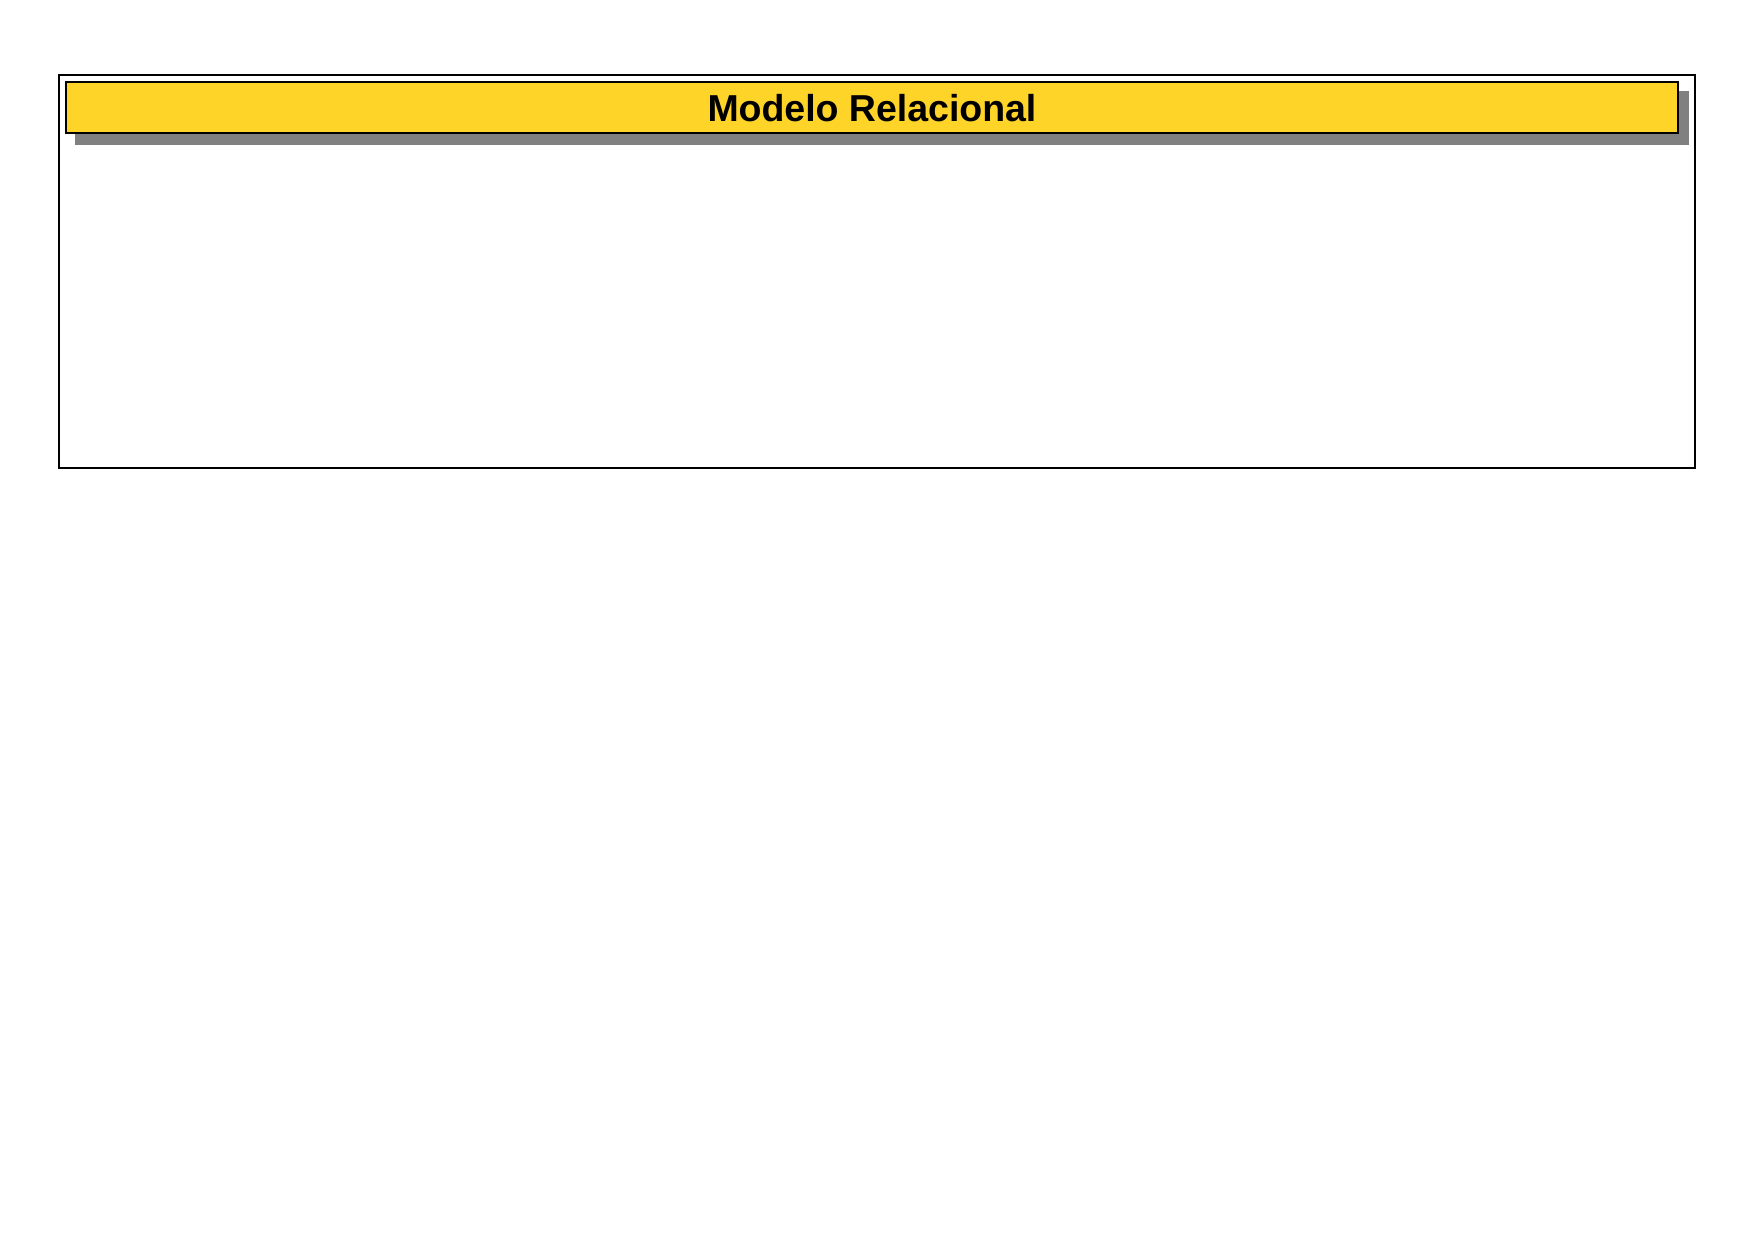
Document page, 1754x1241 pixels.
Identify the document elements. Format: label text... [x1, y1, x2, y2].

table_header Modelo Relacional [60, 76, 1694, 151]
table_cell [60, 151, 1694, 467]
